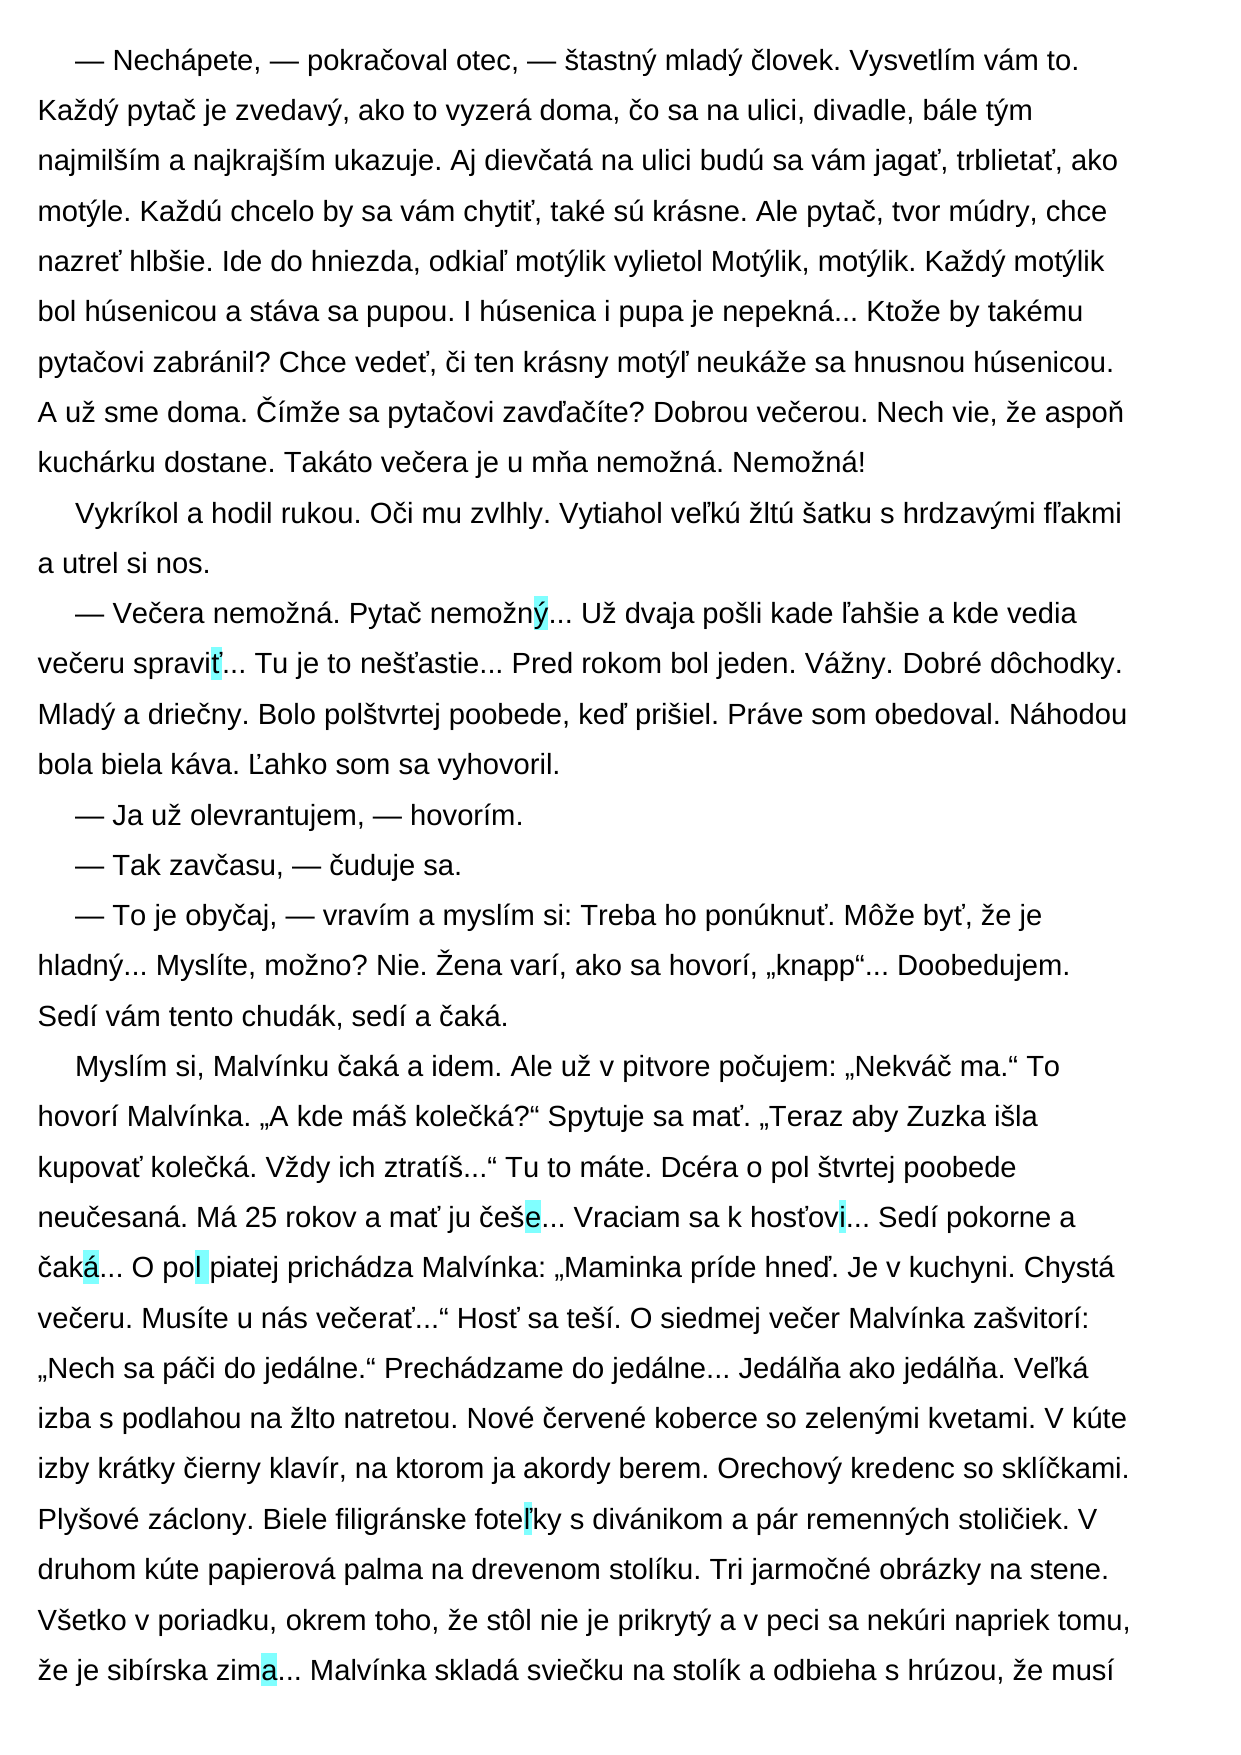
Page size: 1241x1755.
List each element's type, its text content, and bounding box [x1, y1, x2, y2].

text Myslím si, Malvínku čaká a idem. Ale už v pi­tvore počujem: „Nekváč ma.“ To hovorí Malvínka. „A kde máš kolečká?“ Spytuje sa mať. „Teraz aby Zuzka išla kupovať kolečká. Vždy ich ztratíš...“ Tu to máte. Dcéra o pol štvrtej poobede neučesaná. Má 25 rokov a mať ju češe... Vraciam sa k hosťovi... Sedí pokorne a čaká... O pol piatej prichádza Malvínka: „Maminka príde hneď. Je v kuchyni. Chystá večeru. Musíte u nás veče­rať...“ Hosť sa teší. O siedmej večer Malvínka zašvitorí: „Nech sa páči do jedálne.“ Prechádzame do jedálne... Jedálňa ako jedálňa. Veľká izba s podlahou na žlto natretou. Nové červené koberce so zelenými kvetami. V kúte izby krátky čierny klavír, na ktorom ja akordy berem. Orechový kre­denc so sklíčkami. Plyšové záclony. Biele filigránske foteľky s divánikom a pár remenných stoličiek. V druhom kúte papierová palma na drevenom stolíku. Tri jarmočné obrázky na stene. Všetko v poriadku, okrem toho, že stôl nie je prikrytý a v peci sa nekúri napriek tomu, že je sibírska zima... Malvínka skladá sviečku na stolík a odbieha s hrúzou, že musí [37, 1049, 1136, 1686]
text — Ja už olevrantujem, — hovorím. [37, 797, 1136, 831]
text — To je obyčaj, — vravím a myslím si: Treba ho ponúknuť. Môže byť, že je hladný... Myslíte, možno? Nie. Žena varí, ako sa hovorí, „knapp“... Doobedujem. Sedí vám tento chudák, sedí a čaká. [37, 898, 1136, 1032]
text — Večera nemožná. Pytač nemožný... Už dvaja pošli kade ľahšie a kde vedia večeru spraviť... Tu je to nešťastie... Pred rokom bol jeden. Vážny. Dobré dôchodky. Mladý a driečny. Bolo polštvrtej poobede, keď prišiel. Práve som obedoval. Náhodou bola biela káva. Ľahko som sa vyhovoril. [37, 596, 1136, 781]
text Vykríkol a hodil rukou. Oči mu zvlhly. Vytiahol veľkú žltú šatku s hrdzavými fľakmi a utrel si nos. [37, 496, 1136, 579]
text — Nechápete, — pokračoval otec, — štastný mladý človek. Vysvetlím vám to. Každý pytač je zvedavý, ako to vyzerá doma, čo sa na ulici, di­vadle, bále tým najmilším a najkrajším ukazuje. Aj dievčatá na ulici budú sa vám jagať, trblietať, ako motýle. Každú chcelo by sa vám chytiť, také sú krásne. Ale pytač, tvor múdry, chce nazreť hlbšie. Ide do hniezda, odkiaľ motýlik vylietol Motýlik, motýlik. Každý motýlik bol húsenicou a stáva sa pupou. I húsenica i pupa je nepekná... Ktože by takému pytačovi zabránil? Chce vedeť, či ten krásny motýľ neukáže sa hnusnou húsenicou. A už sme doma. Čímže sa pytačovi zavďačíte? Dobrou večerou. Nech vie, že aspoň kuchárku dostane. Takáto večera je u mňa nemožná. Ne­možná! [37, 43, 1136, 479]
text — Tak zavčasu, — čuduje sa. [37, 848, 1136, 881]
